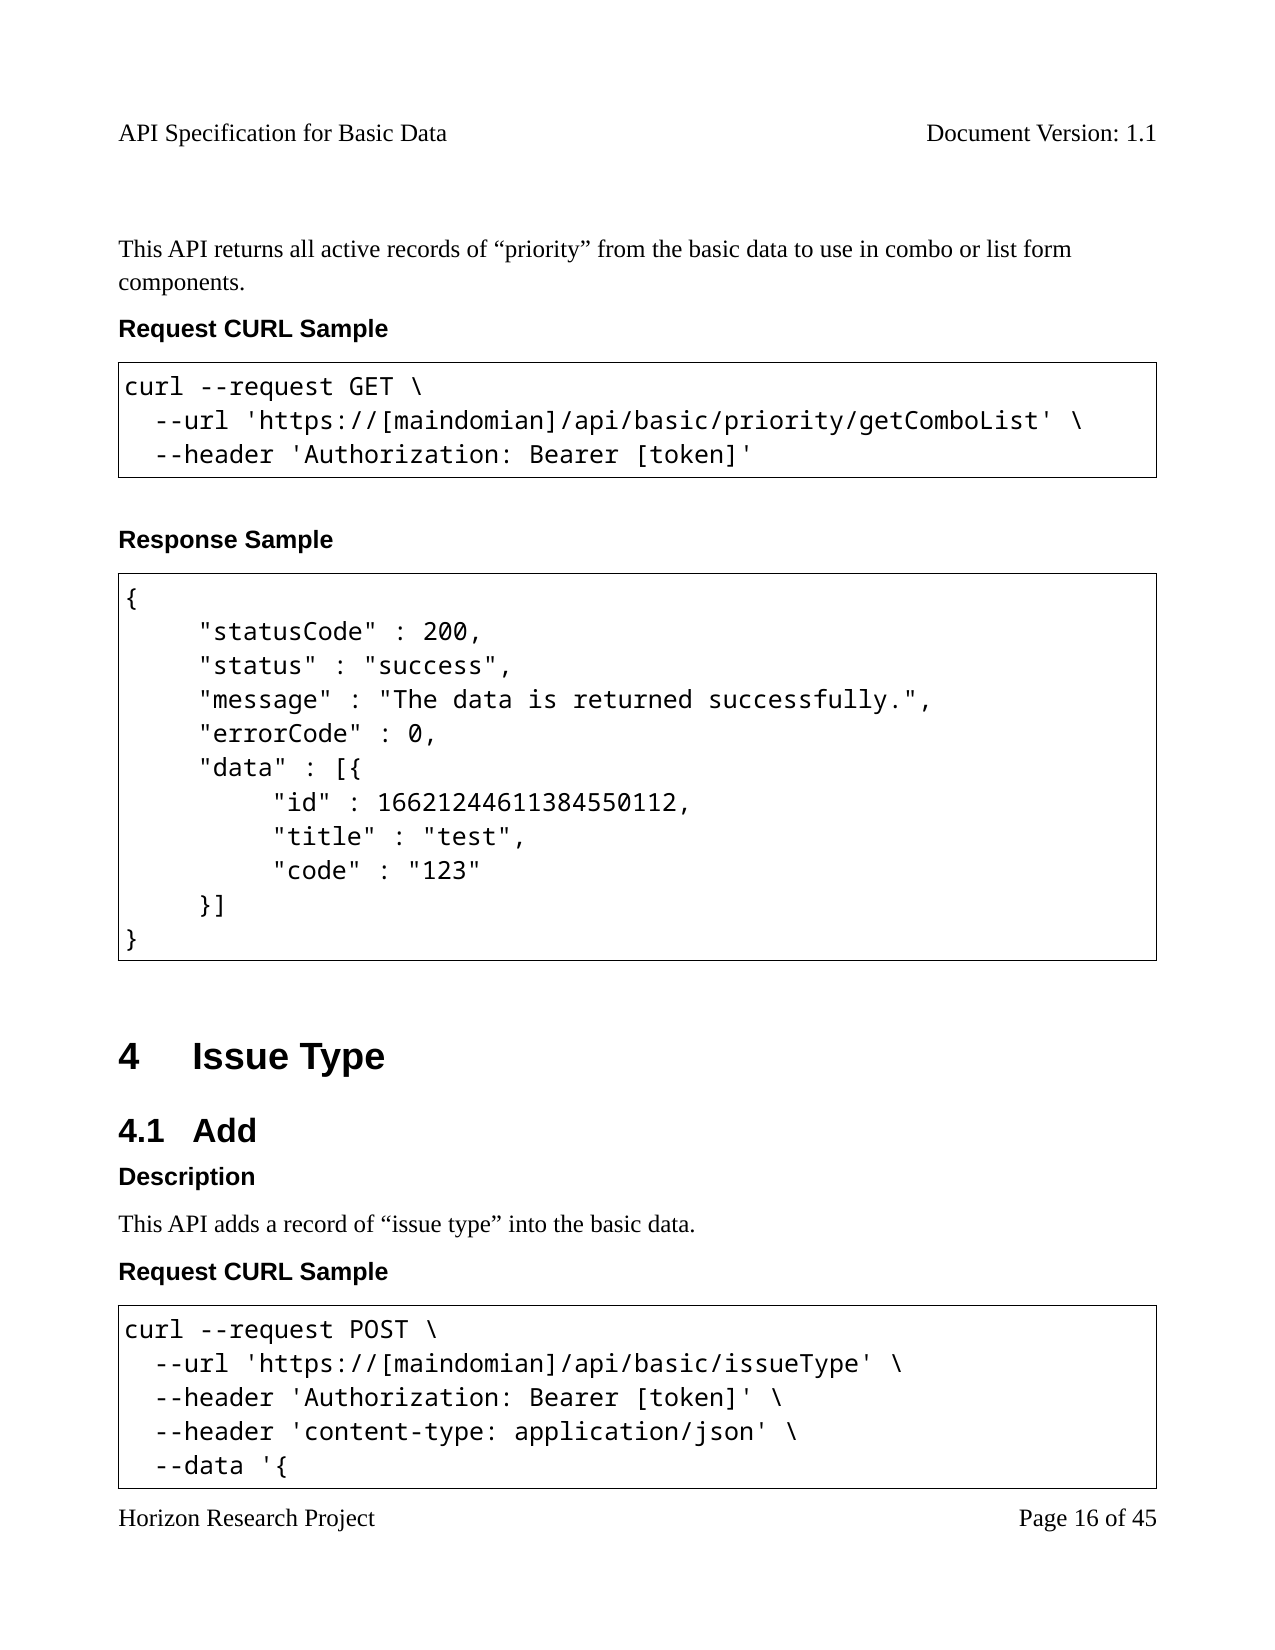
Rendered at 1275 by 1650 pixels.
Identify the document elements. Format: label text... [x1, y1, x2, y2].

subtitle Add [118, 1111, 1157, 1149]
table_header curl --request POST \ --url 'https://[maindomian]/api/basic/issueType' \ --header 'Authorization: Bearer [token]' \ --header 'content-type: application/json' \ --data '{ [119, 1306, 1156, 1488]
text Description [118, 1162, 1157, 1191]
table_header { "statusCode" : 200, "status" : "success", "message" : "The data is returned successfully.", "errorCode" : 0, "data" : [{ "id" : 16621244611384550112, "title" : "test", "code" : "123" }] } [119, 574, 1156, 960]
table_header curl --request GET \ --url 'https://[maindomian]/api/basic/priority/getComboList' \ --header 'Authorization: Bearer [token]' [119, 363, 1156, 477]
text Request CURL Sample [118, 314, 1157, 343]
subtitle Issue Type [118, 1034, 1157, 1077]
text This API returns all active records of “priority” from the basic data to use in combo or list form components. [118, 234, 1157, 296]
text This API adds a record of “issue type” into the basic data. [118, 1209, 1157, 1238]
text Request CURL Sample [118, 1257, 1157, 1286]
text Response Sample [118, 525, 1157, 554]
